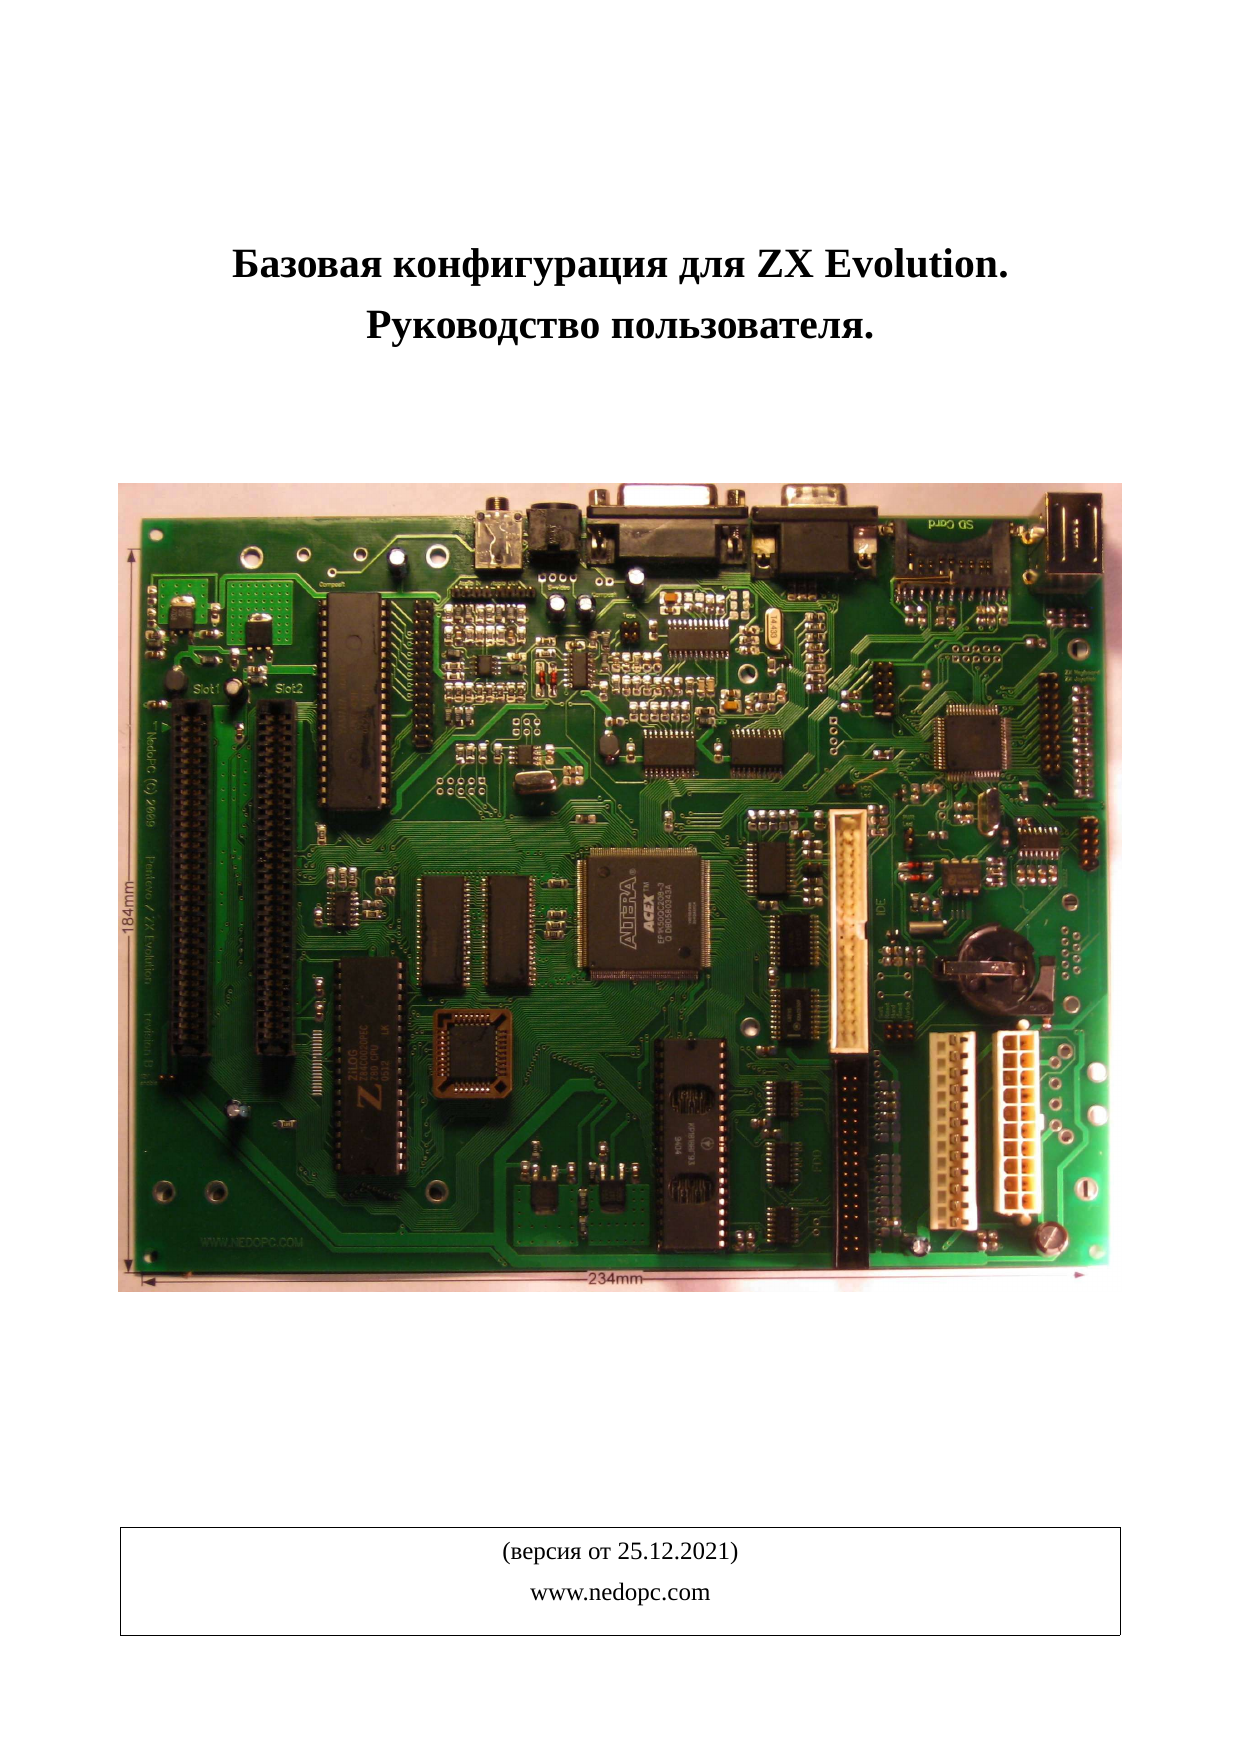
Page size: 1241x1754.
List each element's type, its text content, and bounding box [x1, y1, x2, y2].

text www.nedopc.com [129, 1577, 1111, 1606]
text Руководство пользователя. [118, 299, 1122, 347]
picture [118, 483, 1122, 1292]
text (версия от 25.12.2021) [129, 1536, 1111, 1565]
text Базовая конфигурация для ZX Evolution. [118, 239, 1122, 287]
